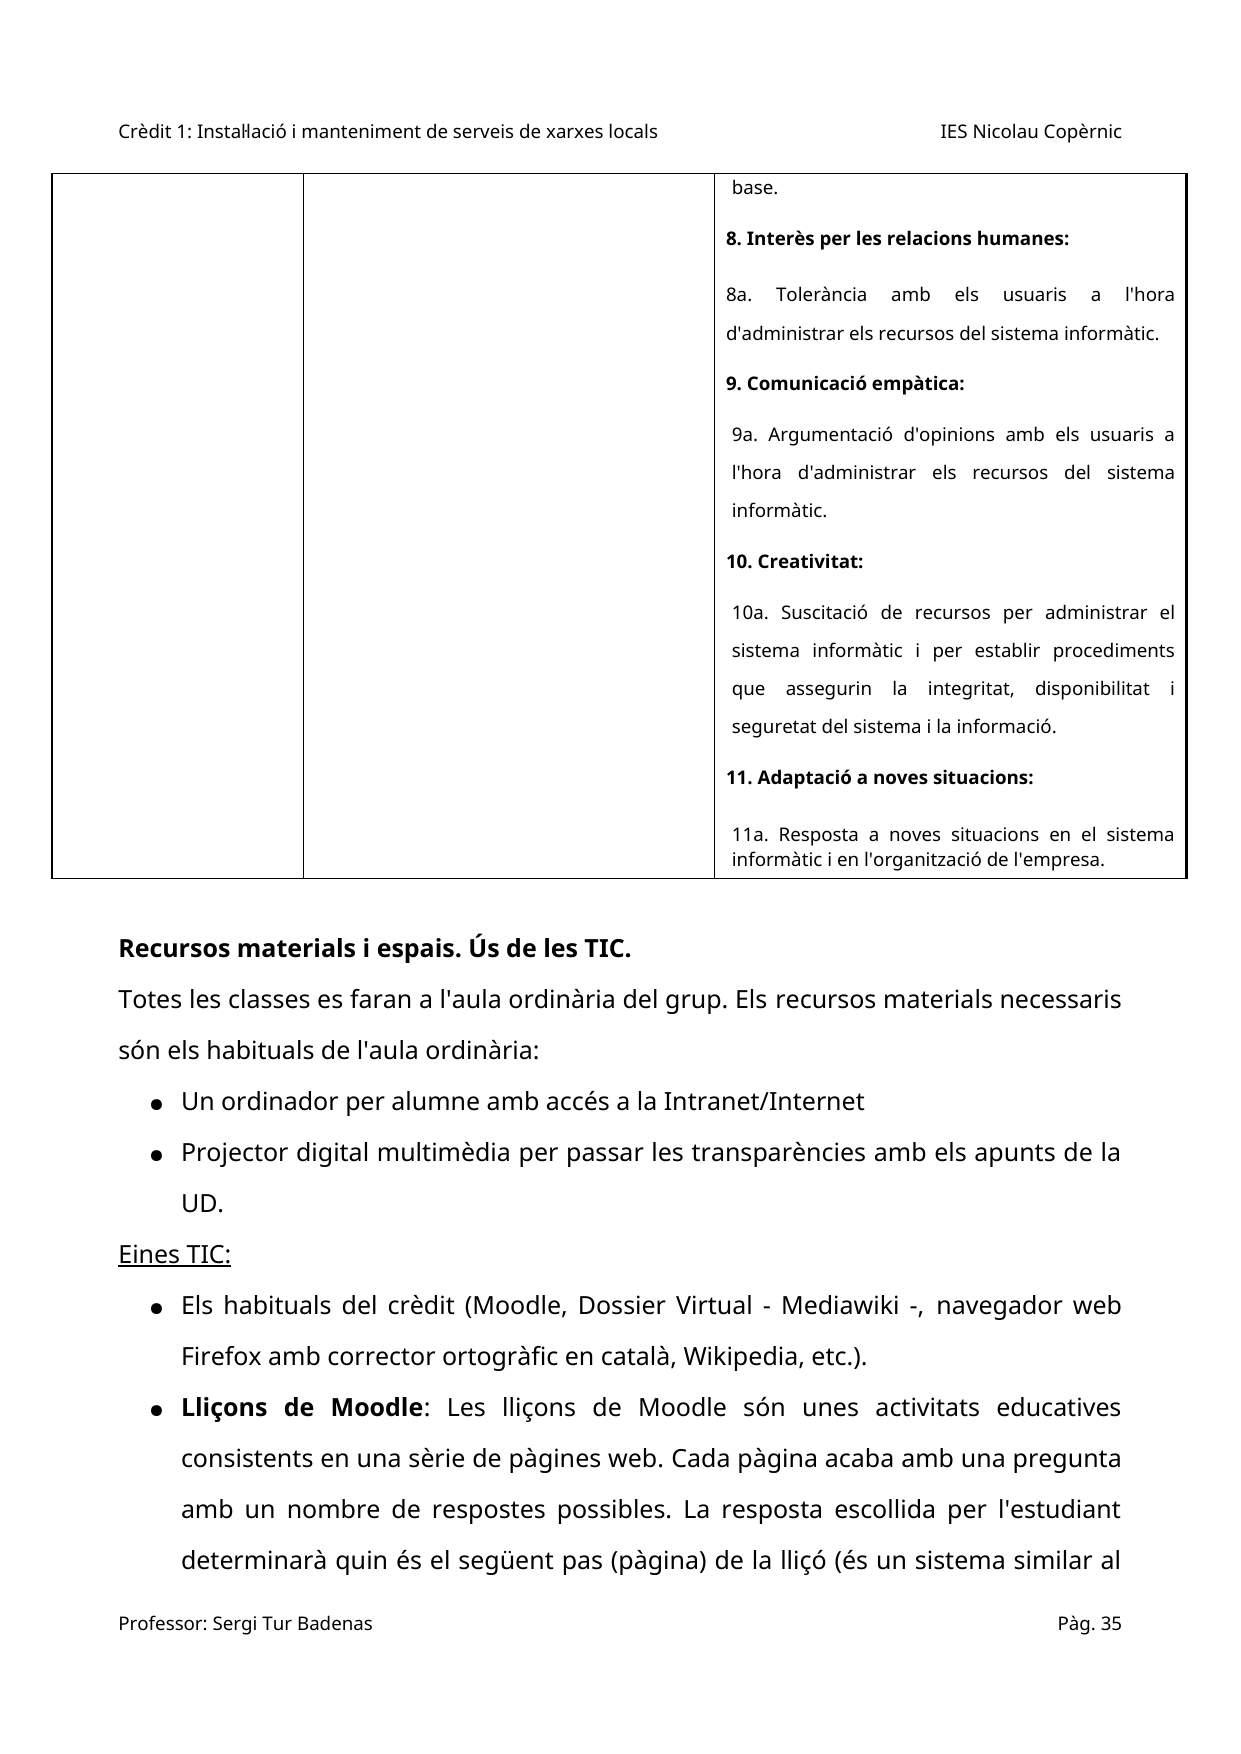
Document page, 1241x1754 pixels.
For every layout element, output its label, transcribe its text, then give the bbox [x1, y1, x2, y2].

table_cell [304, 174, 714, 878]
table_cell [53, 174, 303, 878]
text Eines TIC: [118, 1236, 1122, 1271]
list Els habituals del crèdit (Moodle, Dossier Virtual - Mediawiki -, navegador web Firefox amb corrector ortogràfic en català, Wikipedia, etc.). [149, 1287, 1122, 1373]
list Projector digital multimèdia per passar les transparències amb els apunts de la UD. [149, 1134, 1122, 1219]
table_cell base. 8. Interès per les relacions humanes: 8a. Tolerància amb els usuaris a l'hora d'administrar els recursos del sistema informàtic. 9. Comunicació empàtica: 9a. Argumentació d'opinions amb els usuaris a l'hora d'administrar els recursos del sistema informàtic. 10. Creativitat: 10a. Suscitació de recursos per administrar el sistema informàtic i per establir procediments que assegurin la integritat, disponibilitat i seguretat del sistema i la informació. 11. Adaptació a noves situacions: 11a. Resposta a noves situacions en el sistema informàtic i en l'organització de l'empresa. [715, 174, 1185, 878]
text Totes les classes es faran a l'aula ordinària del grup. Els recursos materials necessaris són els habituals de l'aula ordinària: [118, 981, 1122, 1066]
text Recursos materials i espais. Ús de les TIC. [118, 930, 1122, 964]
list Lliçons de Moodle: Les lliçons de Moodle són unes activitats educatives consistents en una sèrie de pàgines web. Cada pàgina acaba amb una pregunta amb un nombre de respostes possibles. La resposta escollida per l'estudiant determinarà quin és el següent pas (pàgina) de la lliçó (és un sistema similar al [149, 1389, 1122, 1577]
list Un ordinador per alumne amb accés a la Intranet/Internet [149, 1083, 1122, 1117]
